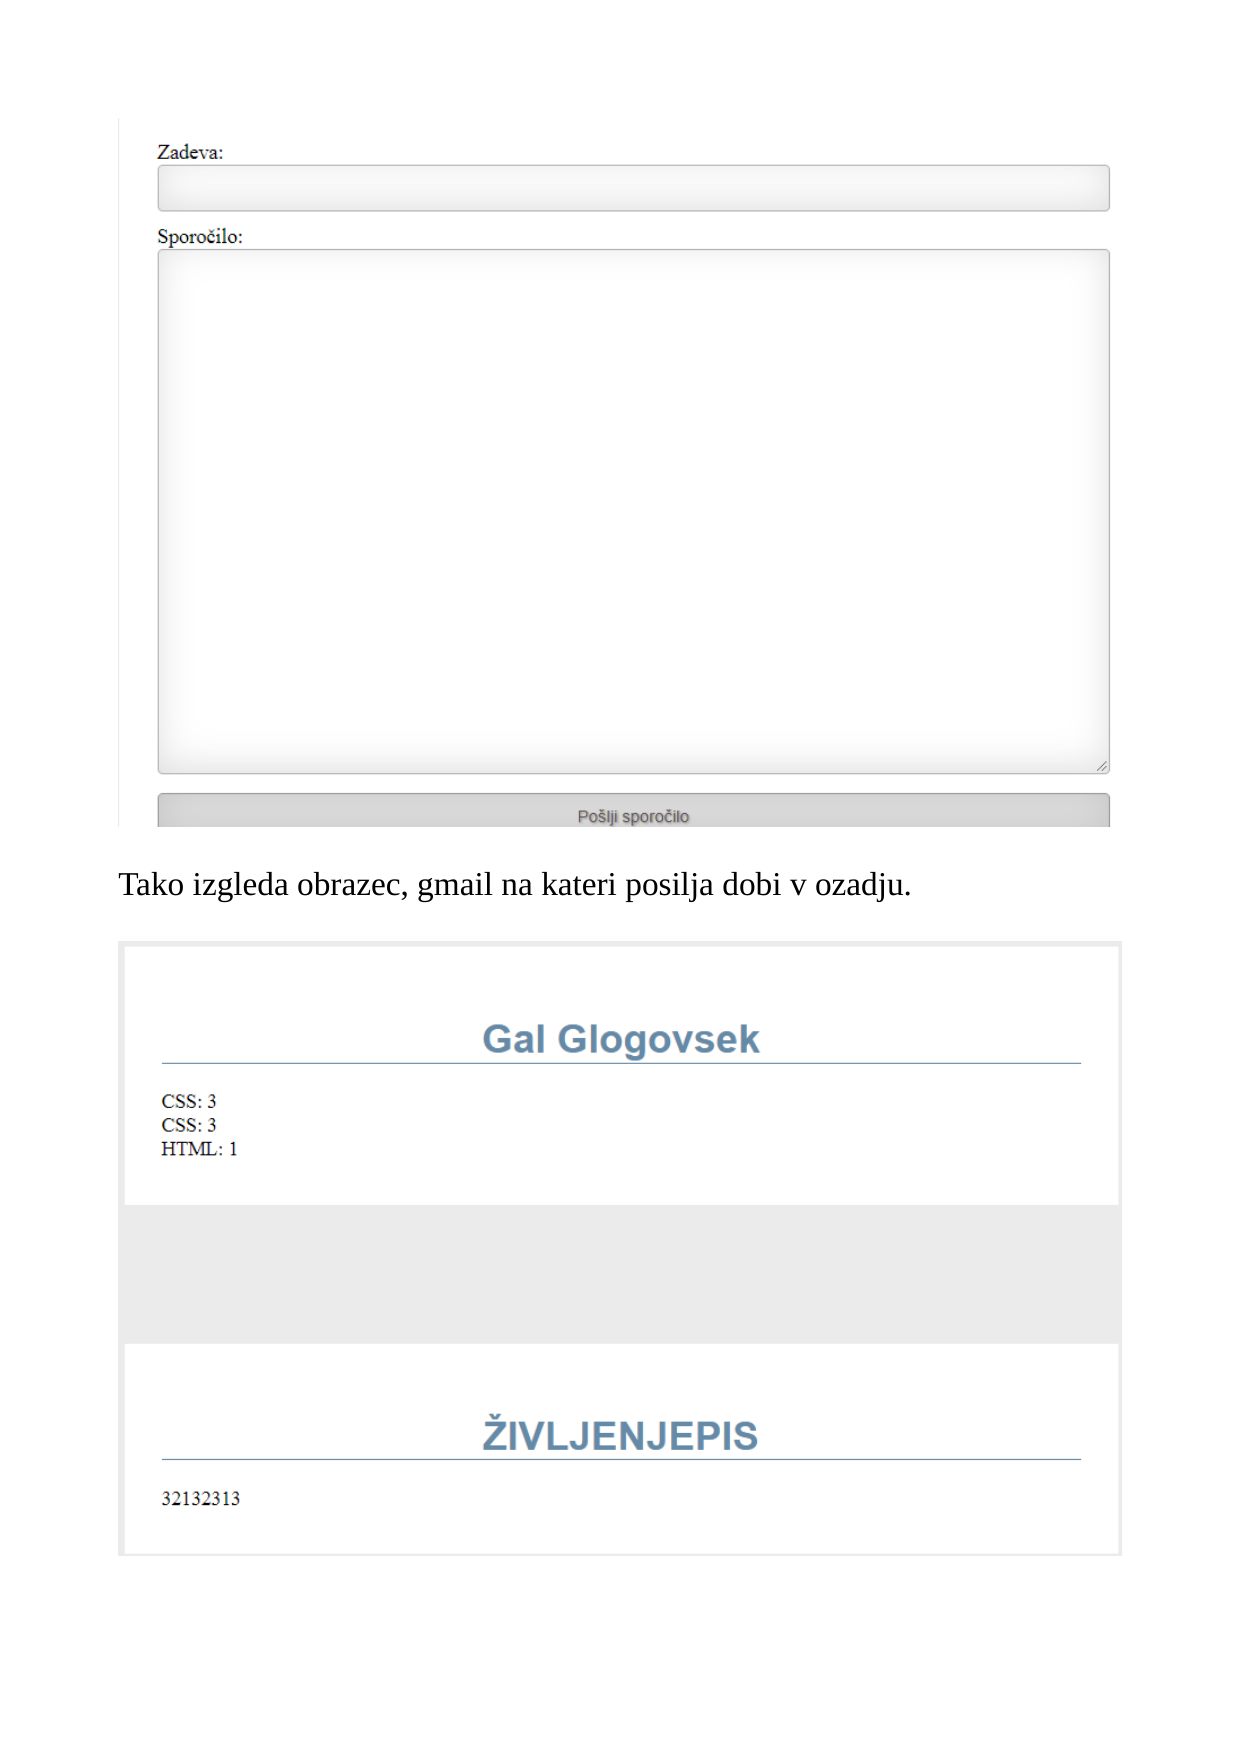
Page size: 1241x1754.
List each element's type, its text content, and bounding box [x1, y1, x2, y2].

picture [118, 118, 1123, 827]
picture [118, 941, 1123, 1556]
text Tako izgleda obrazec, gmail na kateri posilja dobi v ozadju. [118, 865, 1122, 903]
